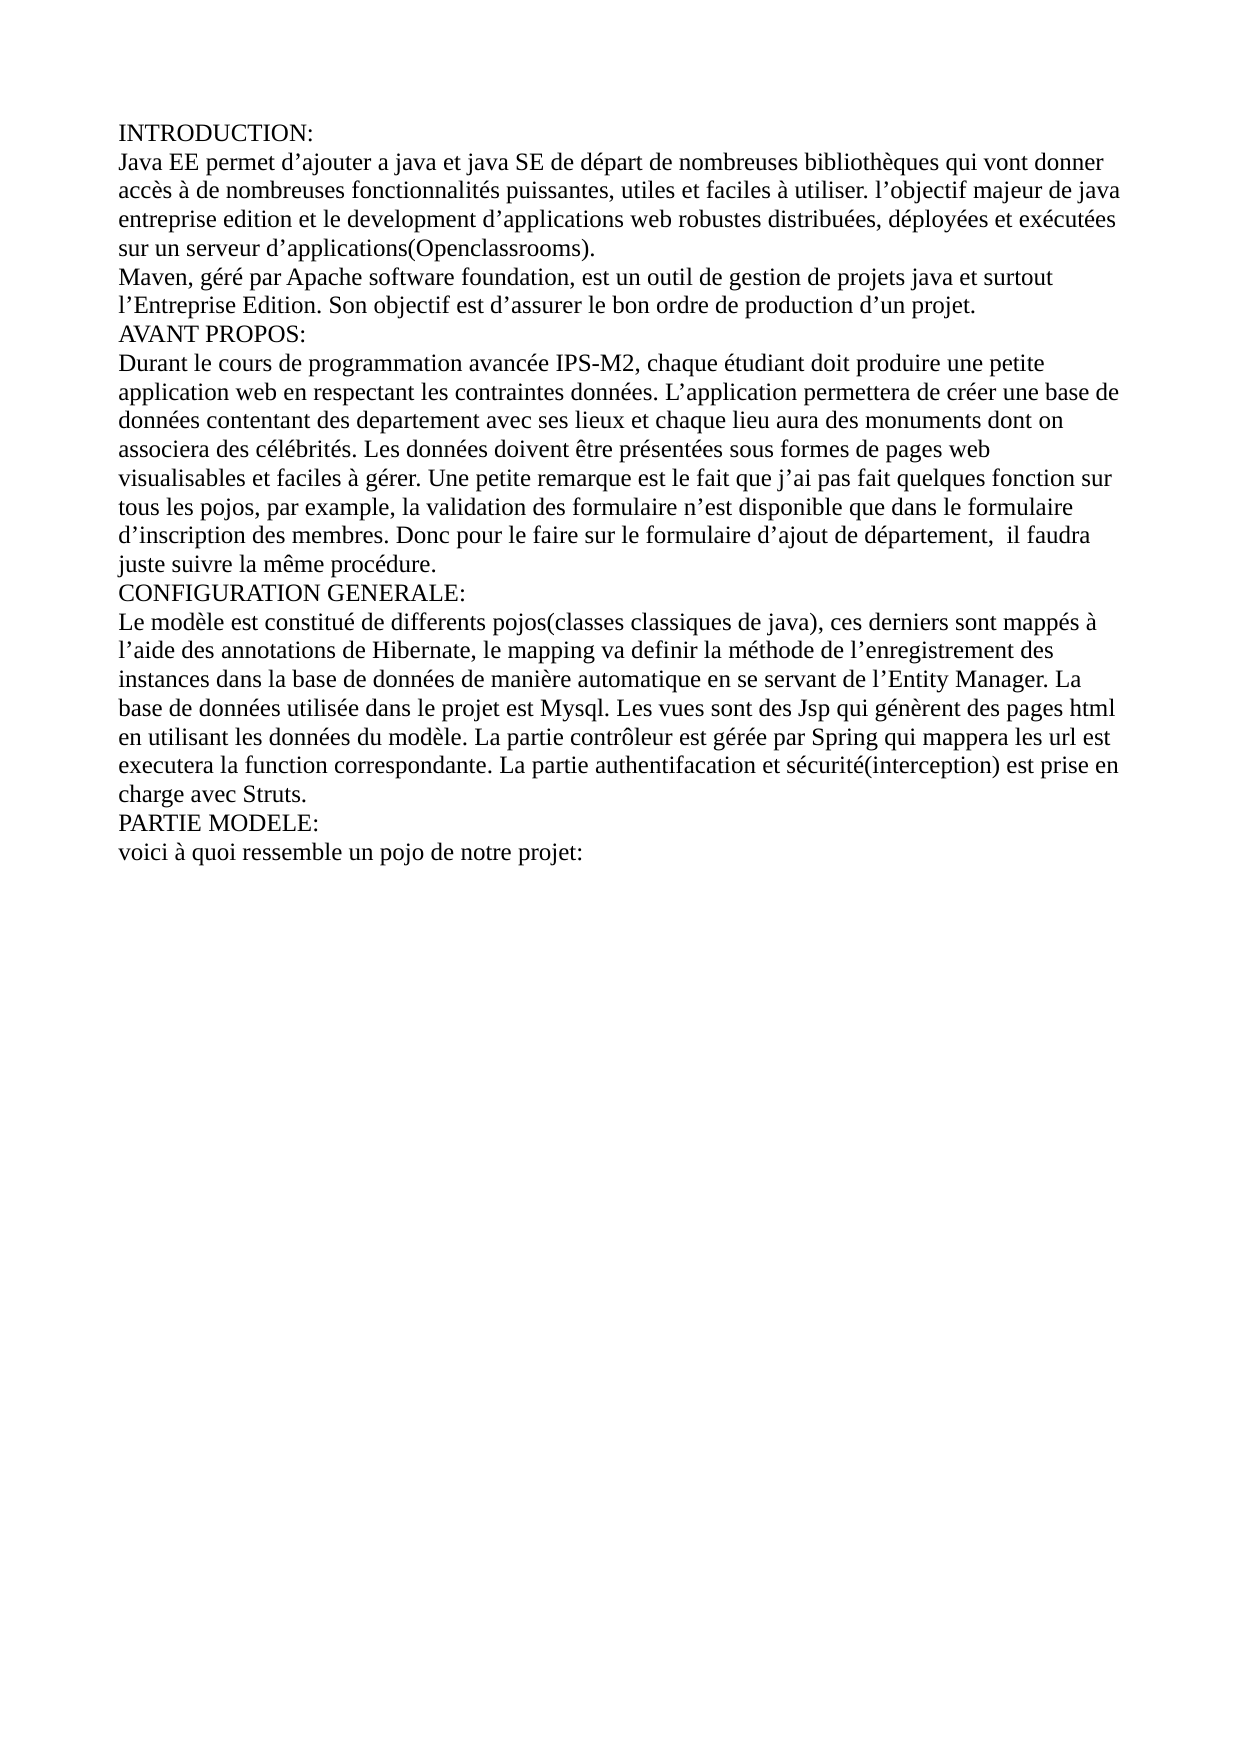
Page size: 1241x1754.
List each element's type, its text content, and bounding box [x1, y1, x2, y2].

text Durant le cours de programmation avancée IPS-M2, chaque étudiant doit produire une petite application web en respectant les contraintes données. L’application permettera de créer une base de données contentant des departement avec ses lieux et chaque lieu aura des monuments dont on associera des célébrités. Les données doivent être présentées sous formes de pages web visualisables et faciles à gérer. Une petite remarque est le fait que j’ai pas fait quelques fonction sur tous les pojos, par example, la validation des formulaire n’est disponible que dans le formulaire d’inscription des membres. Donc pour le faire sur le formulaire d’ajout de département, il faudra juste suivre la même procédure. [118, 348, 1122, 578]
text PARTIE MODELE: [118, 808, 1122, 837]
text AVANT PROPOS: [118, 319, 1122, 348]
text Java EE permet d’ajouter a java et java SE de départ de nombreuses bibliothèques qui vont donner accès à de nombreuses fonctionnalités puissantes, utiles et faciles à utiliser. l’objectif majeur de java entreprise edition et le development d’applications web robustes distribuées, déployées et exécutées sur un serveur d’applications(Openclassrooms). [118, 147, 1122, 262]
text CONFIGURATION GENERALE: [118, 578, 1122, 607]
text Le modèle est constitué de differents pojos(classes classiques de java), ces derniers sont mappés à l’aide des annotations de Hibernate, le mapping va definir la méthode de l’enregistrement des instances dans la base de données de manière automatique en se servant de l’Entity Manager. La base de données utilisée dans le projet est Mysql. Les vues sont des Jsp qui génèrent des pages html en utilisant les données du modèle. La partie contrôleur est gérée par Spring qui mappera les url est executera la function correspondante. La partie authentifacation et sécurité(interception) est prise en charge avec Struts. [118, 607, 1122, 808]
text voici à quoi ressemble un pojo de notre projet: [118, 837, 1122, 866]
text Maven, géré par Apache software foundation, est un outil de gestion de projets java et surtout l’Entreprise Edition. Son objectif est d’assurer le bon ordre de production d’un projet. [118, 262, 1122, 319]
text INTRODUCTION: [118, 118, 1122, 147]
